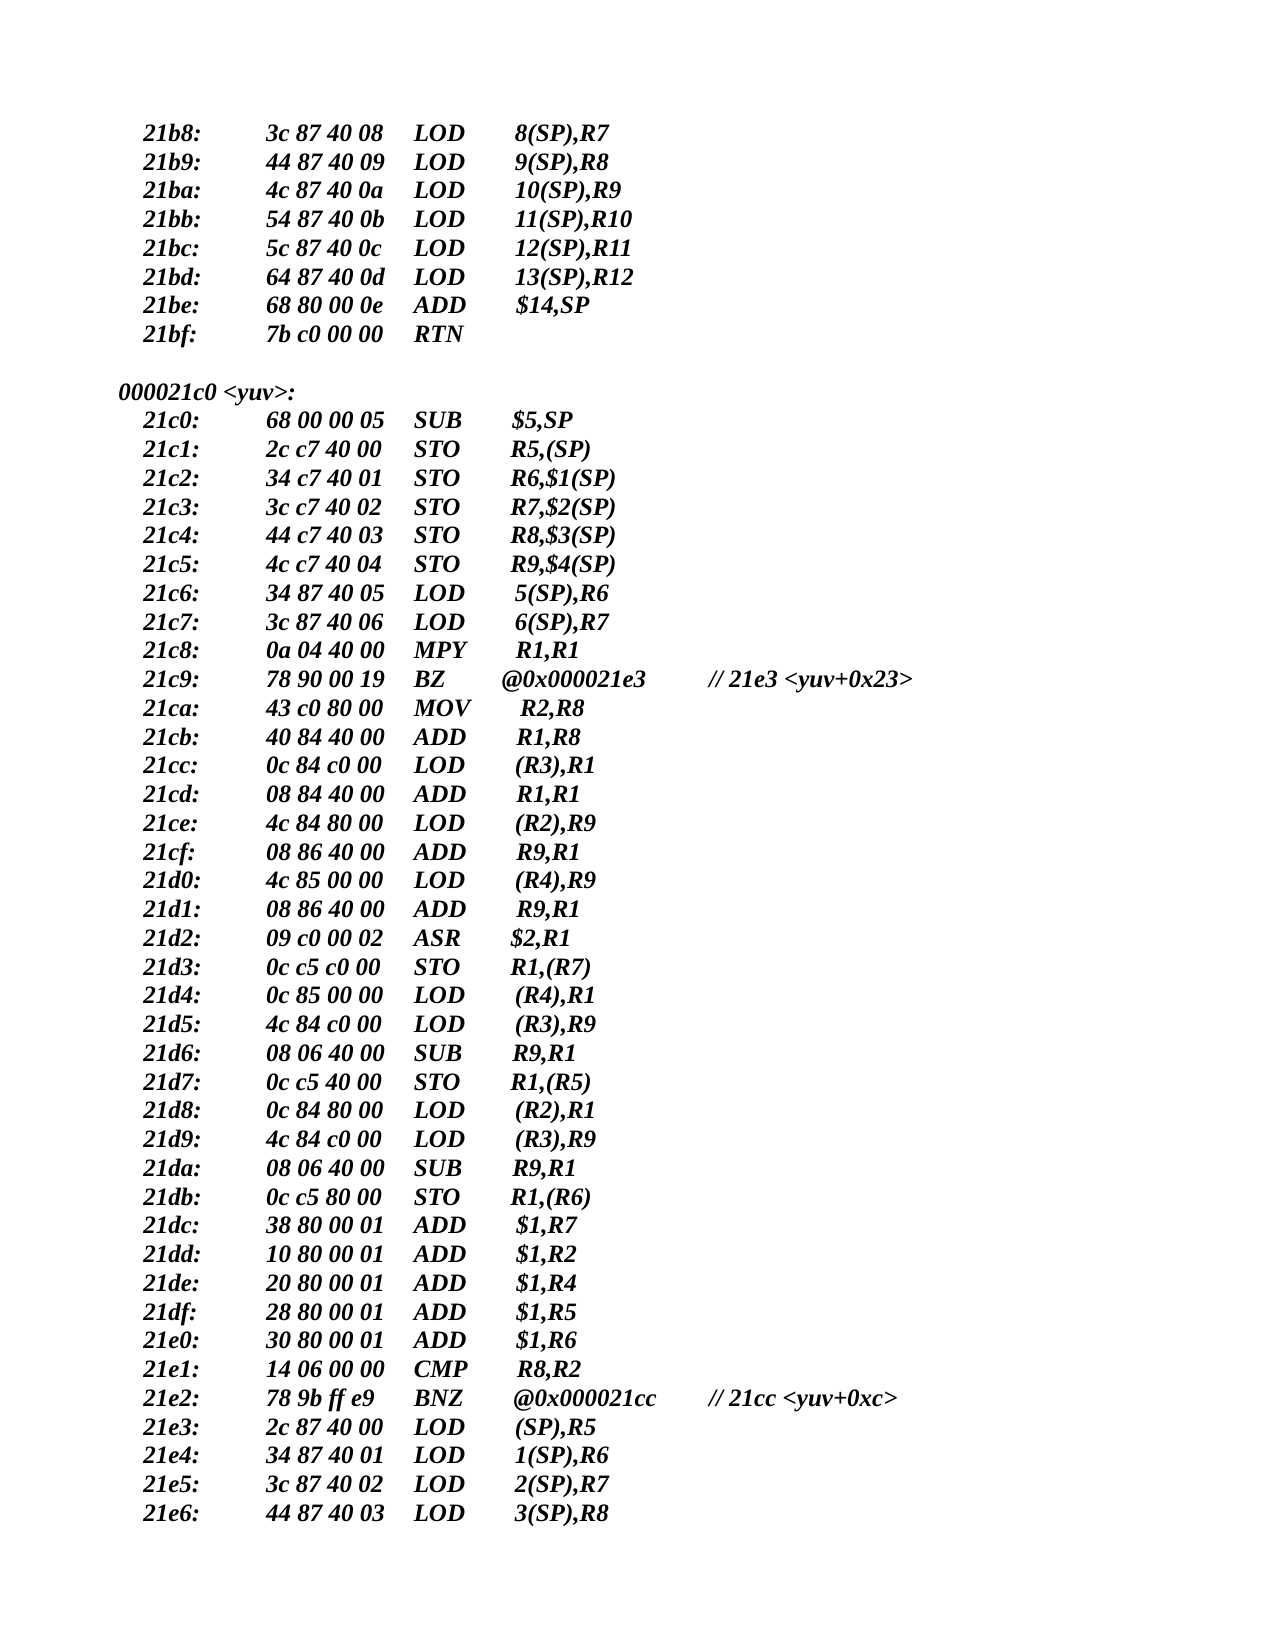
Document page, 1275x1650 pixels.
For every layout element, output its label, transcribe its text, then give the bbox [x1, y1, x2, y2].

text 21b9: 44 87 40 09 LOD 9(SP),R8 [118, 147, 1157, 176]
text 21da: 08 06 40 00 SUB R9,R1 [118, 1153, 1157, 1182]
text 21c9: 78 90 00 19 BZ @0x000021e3 // 21e3 <yuv+0x23> [118, 664, 1157, 693]
text 21ce: 4c 84 80 00 LOD (R2),R9 [118, 808, 1157, 837]
text 21bd: 64 87 40 0d LOD 13(SP),R12 [118, 262, 1157, 291]
text 21bc: 5c 87 40 0c LOD 12(SP),R11 [118, 233, 1157, 262]
text 21d6: 08 06 40 00 SUB R9,R1 [118, 1038, 1157, 1067]
text 21e6: 44 87 40 03 LOD 3(SP),R8 [118, 1498, 1157, 1527]
text 21cf: 08 86 40 00 ADD R9,R1 [118, 837, 1157, 866]
text 21e0: 30 80 00 01 ADD $1,R6 [118, 1326, 1157, 1354]
text 21d2: 09 c0 00 02 ASR $2,R1 [118, 923, 1157, 952]
text 21c8: 0a 04 40 00 MPY R1,R1 [118, 636, 1157, 664]
text 21d7: 0c c5 40 00 STO R1,(R5) [118, 1067, 1157, 1096]
text 21c1: 2c c7 40 00 STO R5,(SP) [118, 434, 1157, 463]
text 21c0: 68 00 00 05 SUB $5,SP [118, 406, 1157, 434]
text 21d9: 4c 84 c0 00 LOD (R3),R9 [118, 1124, 1157, 1153]
text 21c6: 34 87 40 05 LOD 5(SP),R6 [118, 578, 1157, 607]
text 21cb: 40 84 40 00 ADD R1,R8 [118, 722, 1157, 751]
text 21d3: 0c c5 c0 00 STO R1,(R7) [118, 952, 1157, 981]
text 21c7: 3c 87 40 06 LOD 6(SP),R7 [118, 607, 1157, 636]
text 21bb: 54 87 40 0b LOD 11(SP),R10 [118, 204, 1157, 233]
text 21ba: 4c 87 40 0a LOD 10(SP),R9 [118, 176, 1157, 204]
text 21cc: 0c 84 c0 00 LOD (R3),R1 [118, 751, 1157, 779]
text 21e5: 3c 87 40 02 LOD 2(SP),R7 [118, 1469, 1157, 1498]
text 21dd: 10 80 00 01 ADD $1,R2 [118, 1239, 1157, 1268]
text 21db: 0c c5 80 00 STO R1,(R6) [118, 1182, 1157, 1211]
text 21df: 28 80 00 01 ADD $1,R5 [118, 1297, 1157, 1326]
text 21ca: 43 c0 80 00 MOV R2,R8 [118, 693, 1157, 722]
text 21dc: 38 80 00 01 ADD $1,R7 [118, 1211, 1157, 1239]
text 21d0: 4c 85 00 00 LOD (R4),R9 [118, 866, 1157, 894]
text 21bf: 7b c0 00 00 RTN [118, 319, 1157, 348]
text 21e3: 2c 87 40 00 LOD (SP),R5 [118, 1412, 1157, 1441]
text 21c5: 4c c7 40 04 STO R9,$4(SP) [118, 549, 1157, 578]
text 000021c0 <yuv>: [118, 377, 1157, 406]
text 21cd: 08 84 40 00 ADD R1,R1 [118, 779, 1157, 808]
text 21c3: 3c c7 40 02 STO R7,$2(SP) [118, 492, 1157, 521]
text 21e2: 78 9b ff e9 BNZ @0x000021cc // 21cc <yuv+0xc> [118, 1383, 1157, 1412]
text 21c4: 44 c7 40 03 STO R8,$3(SP) [118, 521, 1157, 549]
text 21d4: 0c 85 00 00 LOD (R4),R1 [118, 981, 1157, 1009]
text 21be: 68 80 00 0e ADD $14,SP [118, 291, 1157, 319]
text 21c2: 34 c7 40 01 STO R6,$1(SP) [118, 463, 1157, 492]
text 21e4: 34 87 40 01 LOD 1(SP),R6 [118, 1441, 1157, 1469]
text 21b8: 3c 87 40 08 LOD 8(SP),R7 [118, 118, 1157, 147]
text 21d8: 0c 84 80 00 LOD (R2),R1 [118, 1096, 1157, 1124]
text 21d1: 08 86 40 00 ADD R9,R1 [118, 894, 1157, 923]
text 21de: 20 80 00 01 ADD $1,R4 [118, 1268, 1157, 1297]
text 21d5: 4c 84 c0 00 LOD (R3),R9 [118, 1009, 1157, 1038]
text 21e1: 14 06 00 00 CMP R8,R2 [118, 1354, 1157, 1383]
